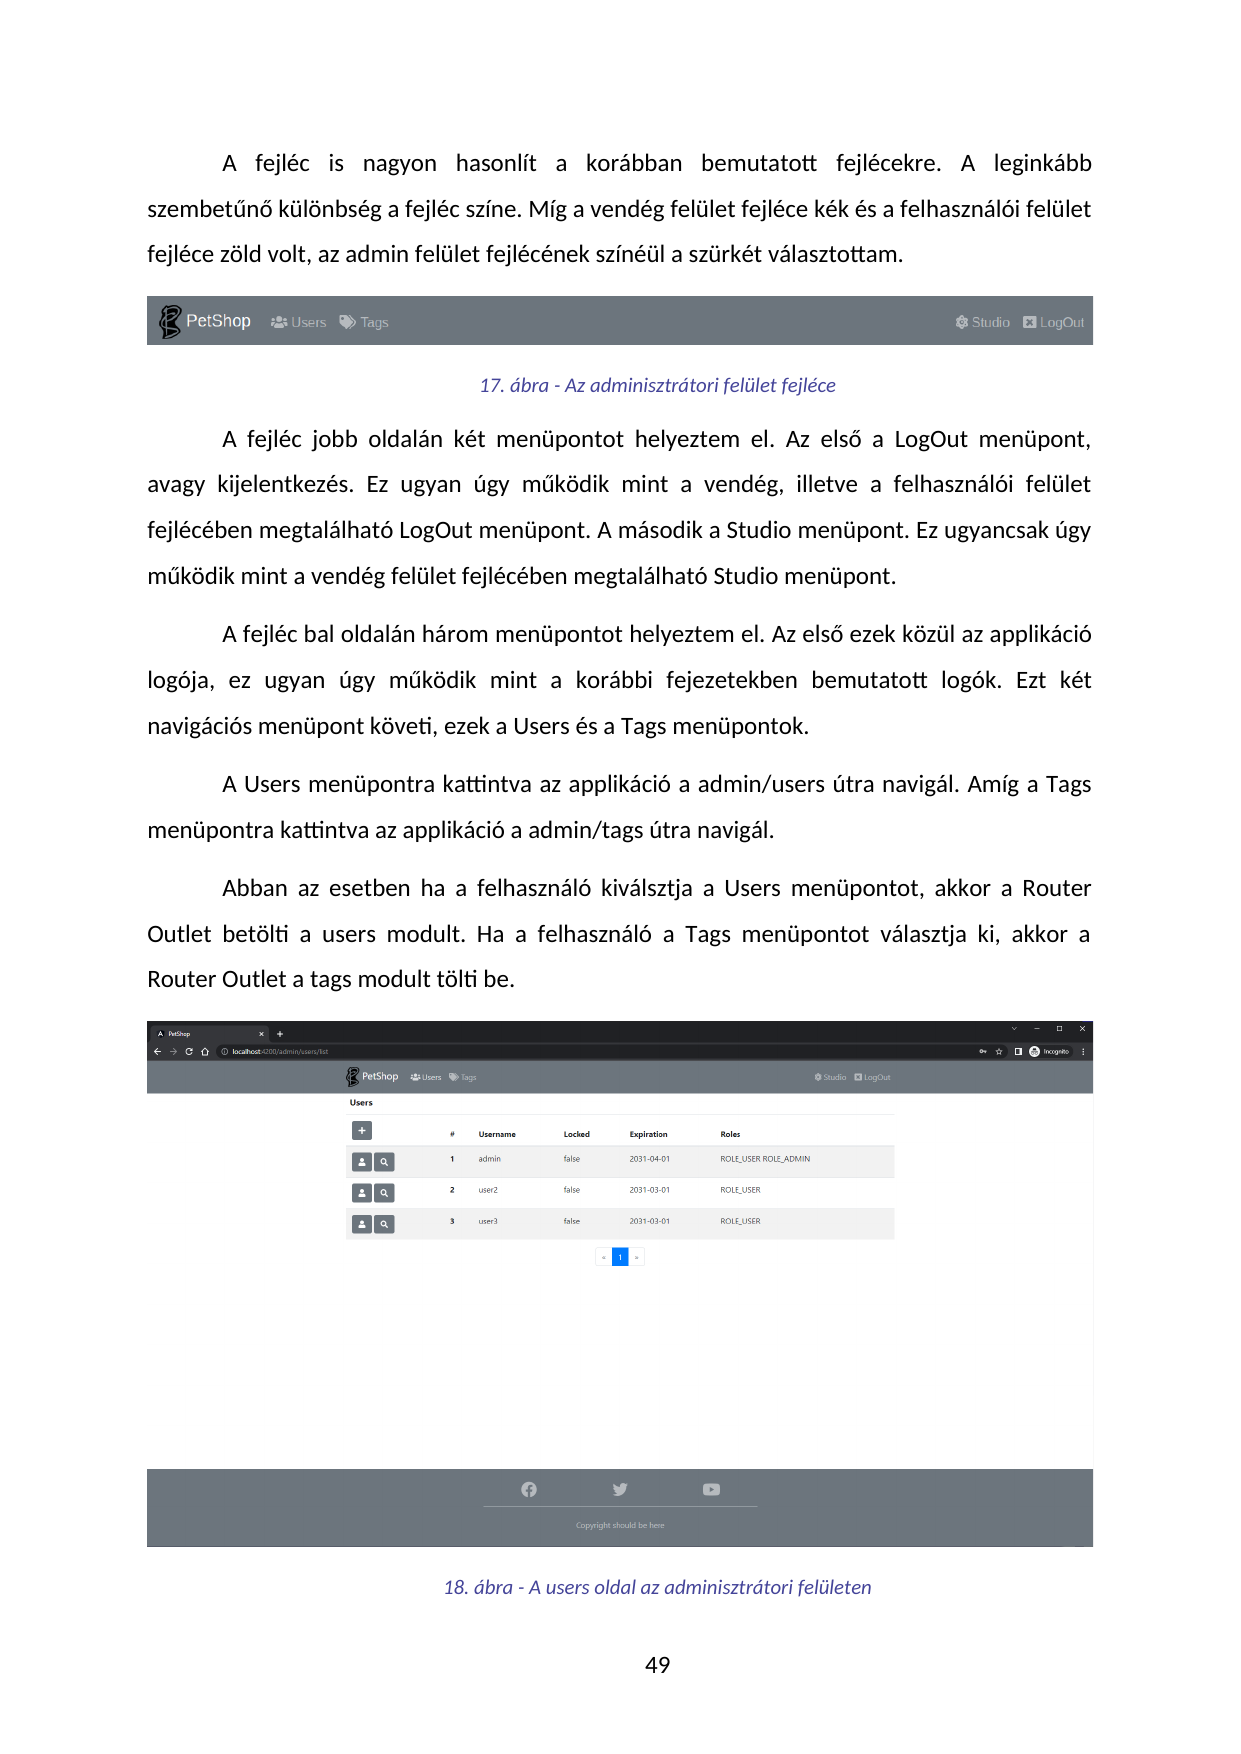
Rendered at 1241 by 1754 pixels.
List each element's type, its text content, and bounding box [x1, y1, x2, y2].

picture [147, 296, 1094, 345]
text A fejléc is nagyon hasonlít a korábban bemutatott fejlécekre. A leginkább szembetűnő különbség a fejléc színe. Míg a vendég felület fejléce kék és a felhasználói felület fejléce zöld volt, az admin felület fejlécének színéül a szürkét választottam. [147, 147, 1093, 269]
text A fejléc bal oldalán három menüpontot helyeztem el. Az első ezek közül az applikáció logója, ez ugyan úgy működik mint a korábbi fejezetekben bemutatott logók. Ezt két navigációs menüpont követi, ezek a Users és a Tags menüpontok. [147, 618, 1093, 740]
text A fejléc jobb oldalán két menüpontot helyeztem el. Az első a LogOut menüpont, avagy kijelentkezés. Ez ugyan úgy működik mint a vendég, illetve a felhasználói felület fejlécében megtalálható LogOut menüpont. A második a Studio menüpont. Ez ugyancsak úgy működik mint a vendég felület fejlécében megtalálható Studio menüpont. [147, 423, 1093, 591]
picture [147, 1021, 1094, 1547]
text 17. ábra - Az adminisztrátori felület fejléce [147, 372, 1093, 398]
text 18. ábra - A users oldal az adminisztrátori felületen [147, 1574, 1093, 1600]
text Abban az esetben ha a felhasználó kiválsztja a Users menüpontot, akkor a Router Outlet betölti a users modult. Ha a felhasználó a Tags menüpontot választja ki, akkor a Router Outlet a tags modult tölti be. [147, 872, 1093, 994]
text A Users menüpontra kattintva az applikáció a admin/users útra navigál. Amíg a Tags menüpontra kattintva az applikáció a admin/tags útra navigál. [147, 768, 1093, 844]
